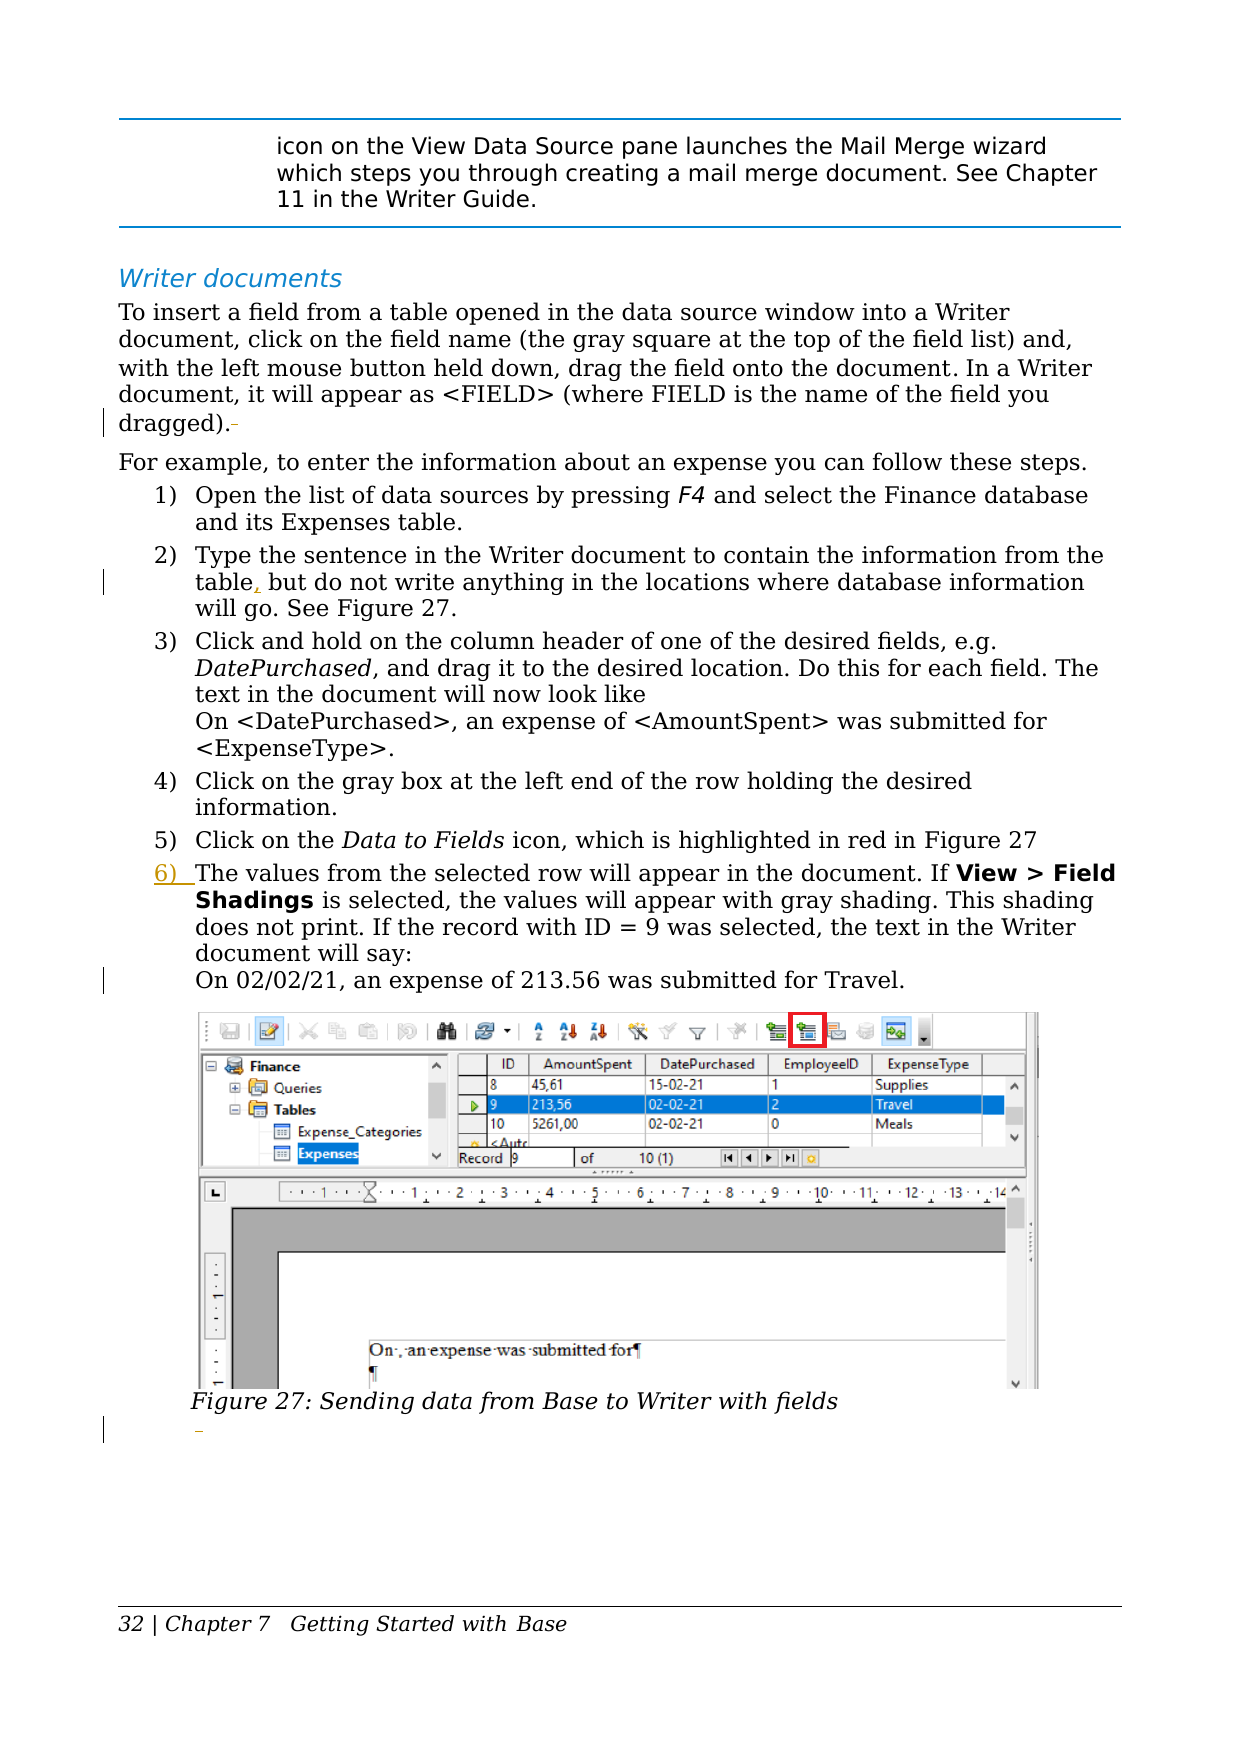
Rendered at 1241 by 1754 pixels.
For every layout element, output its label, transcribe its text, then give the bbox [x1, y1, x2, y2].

picture [198, 1012, 1039, 1389]
list The values from the selected row will appear in the document. If View > Field Shadings is selected, the values will appear with gray shading. This shading does not print. If the record with ID = 9 was selected, the text in the Writer document will say: On 02/02/21, an expense of 213.56 was submitted for Travel. [177, 860, 1122, 994]
list Click on the gray box at the left end of the row holding the desired information. [177, 768, 1122, 821]
list For example, to enter the information about an expense you can follow these steps. [118, 449, 1122, 476]
list Open the list of data sources by pressing F4 and select the Finance database and its Expenses table. [177, 482, 1122, 536]
text To insert a field from a table opened in the data source window into a Writer document, click on the field name (the gray square at the top of the field list) and, with the left mouse button held down, drag the field onto the document. In a Writer document, it will appear as <FIELD> (where FIELD is the name of the field you dragged). [118, 299, 1122, 437]
table_header [119, 120, 255, 226]
list Type the sentence in the Writer document to contain the information from the table, but do not write anything in the locations where database information will go. See Figure 27. [177, 542, 1122, 622]
subtitle Writer documents [118, 264, 1122, 293]
list Click on the Data to Fields icon, which is highlighted in red in Figure 27 [177, 827, 1122, 854]
table_header icon on the View Data Source pane launches the Mail Merge wizard which steps you through creating a mail merge document. See Chapter 11 in the Writer Guide. [255, 120, 1121, 226]
list Figure 27: Sending data from Base to Writer with fields [191, 1012, 1046, 1415]
list Click and hold on the column header of one of the desired fields, e.g. DatePurchased, and drag it to the desired location. Do this for each field. The text in the document will now look like On <DatePurchased>, an expense of <AmountSpent> was submitted for <ExpenseType>. [177, 628, 1122, 762]
